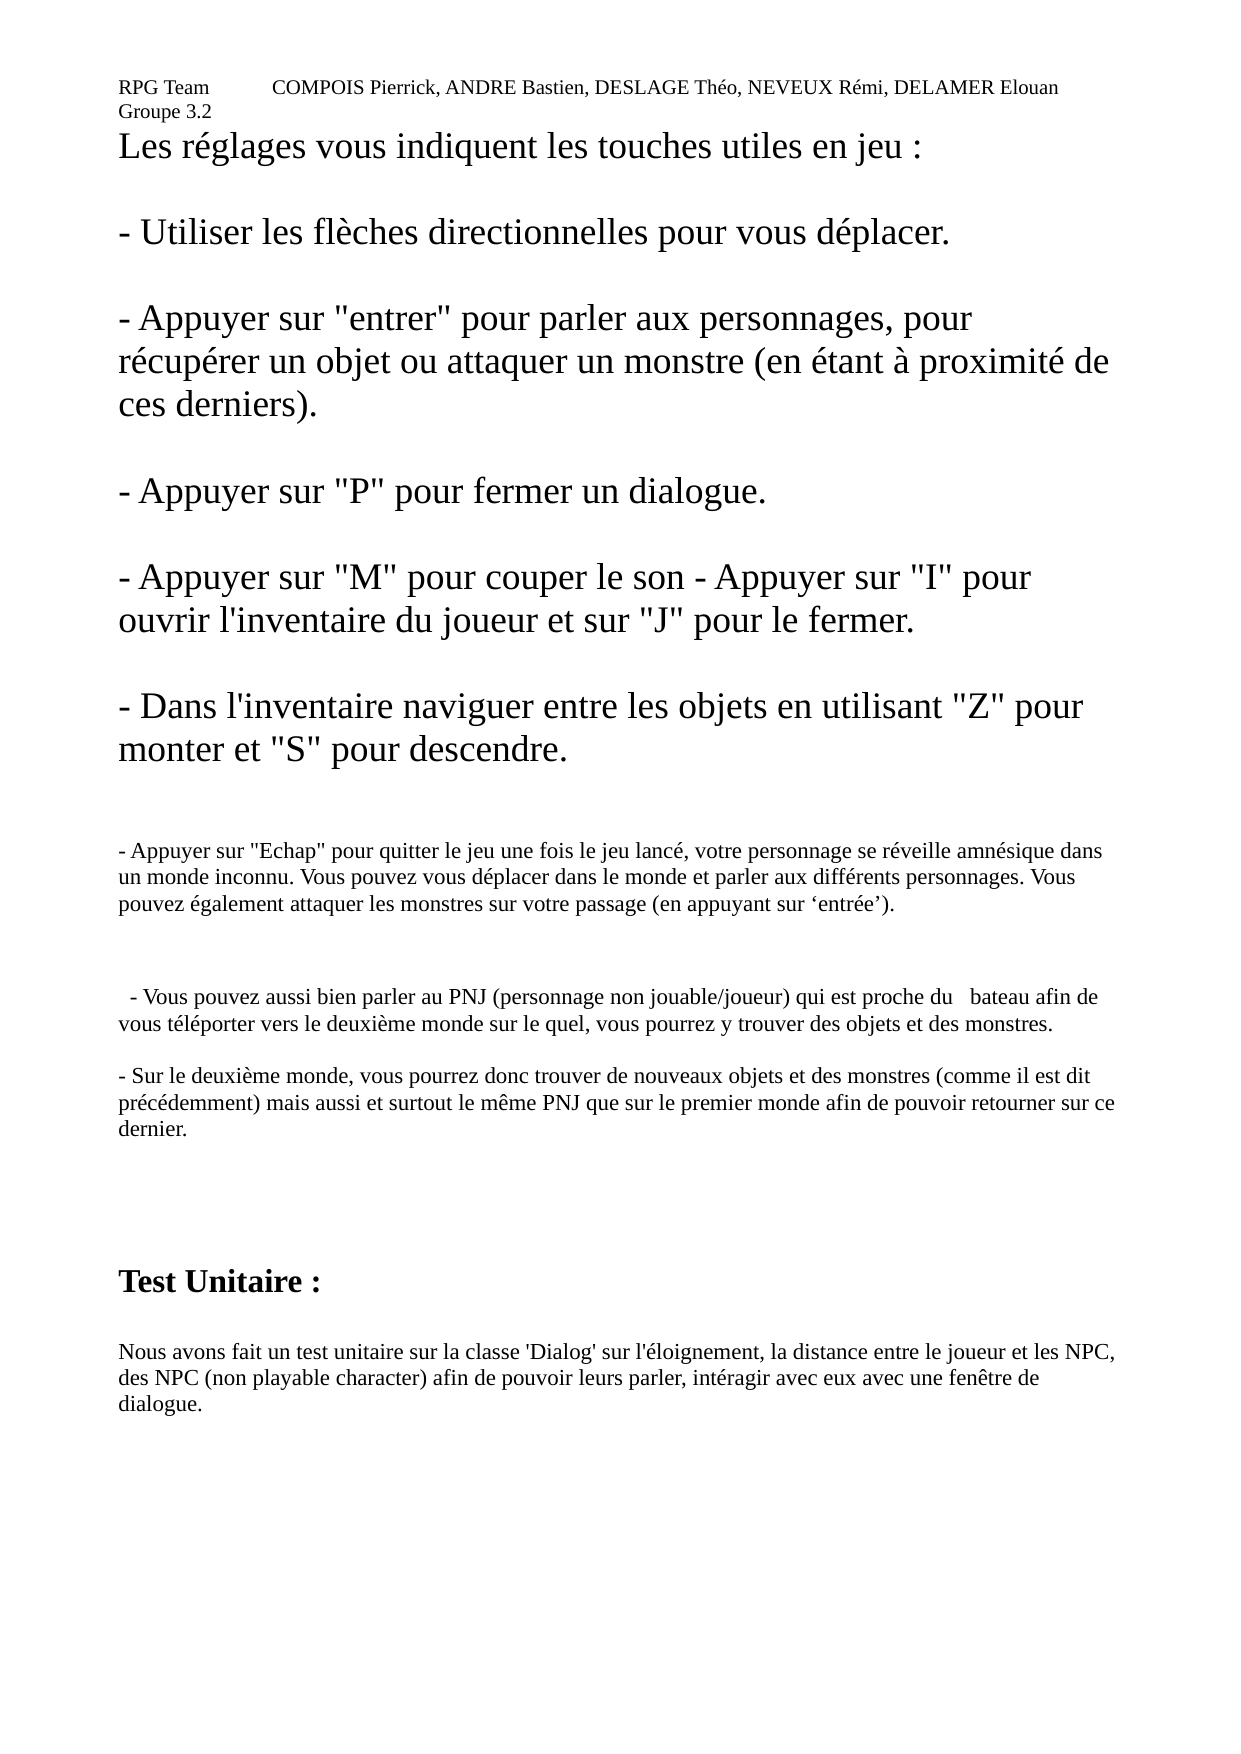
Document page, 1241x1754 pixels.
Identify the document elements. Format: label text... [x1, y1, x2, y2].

text - Appuyer sur "P" pour fermer un dialogue. [118, 468, 1122, 511]
text - Appuyer sur "Echap" pour quitter le jeu une fois le jeu lancé, votre personnage se réveille amnésique dans un monde inconnu. Vous pouvez vous déplacer dans le monde et parler aux différents personnages. Vous pouvez également attaquer les monstres sur votre passage (en appuyant sur ‘entrée’). [118, 837, 1122, 916]
text - Dans l'inventaire naviguer entre les objets en utilisant "Z" pour monter et "S" pour descendre. [118, 684, 1122, 770]
text Nous avons fait un test unitaire sur la classe 'Dialog' sur l'éloignement, la distance entre le joueur et les NPC, des NPC (non playable character) afin de pouvoir leurs parler, intéragir avec eux avec une fenêtre de dialogue. [118, 1338, 1122, 1417]
text - Sur le deuxième monde, vous pourrez donc trouver de nouveaux objets et des monstres (comme il est dit précédemment) mais aussi et surtout le même PNJ que sur le premier monde afin de pouvoir retourner sur ce dernier. [118, 1062, 1122, 1141]
text - Vous pouvez aussi bien parler au PNJ (personnage non jouable/joueur) qui est proche du bateau afin de vous téléporter vers le deuxième monde sur le quel, vous pourrez y trouver des objets et des monstres. [118, 983, 1122, 1036]
text - Utiliser les flèches directionnelles pour vous déplacer. [118, 209, 1122, 252]
text - Appuyer sur "M" pour couper le son - Appuyer sur "I" pour ouvrir l'inventaire du joueur et sur "J" pour le fermer. [118, 554, 1122, 641]
text Test Unitaire : [118, 1261, 1122, 1299]
text - Appuyer sur "entrer" pour parler aux personnages, pour récupérer un objet ou attaquer un monstre (en étant à proximité de ces derniers). [118, 296, 1122, 425]
text Les réglages vous indiquent les touches utiles en jeu : [118, 123, 1122, 166]
